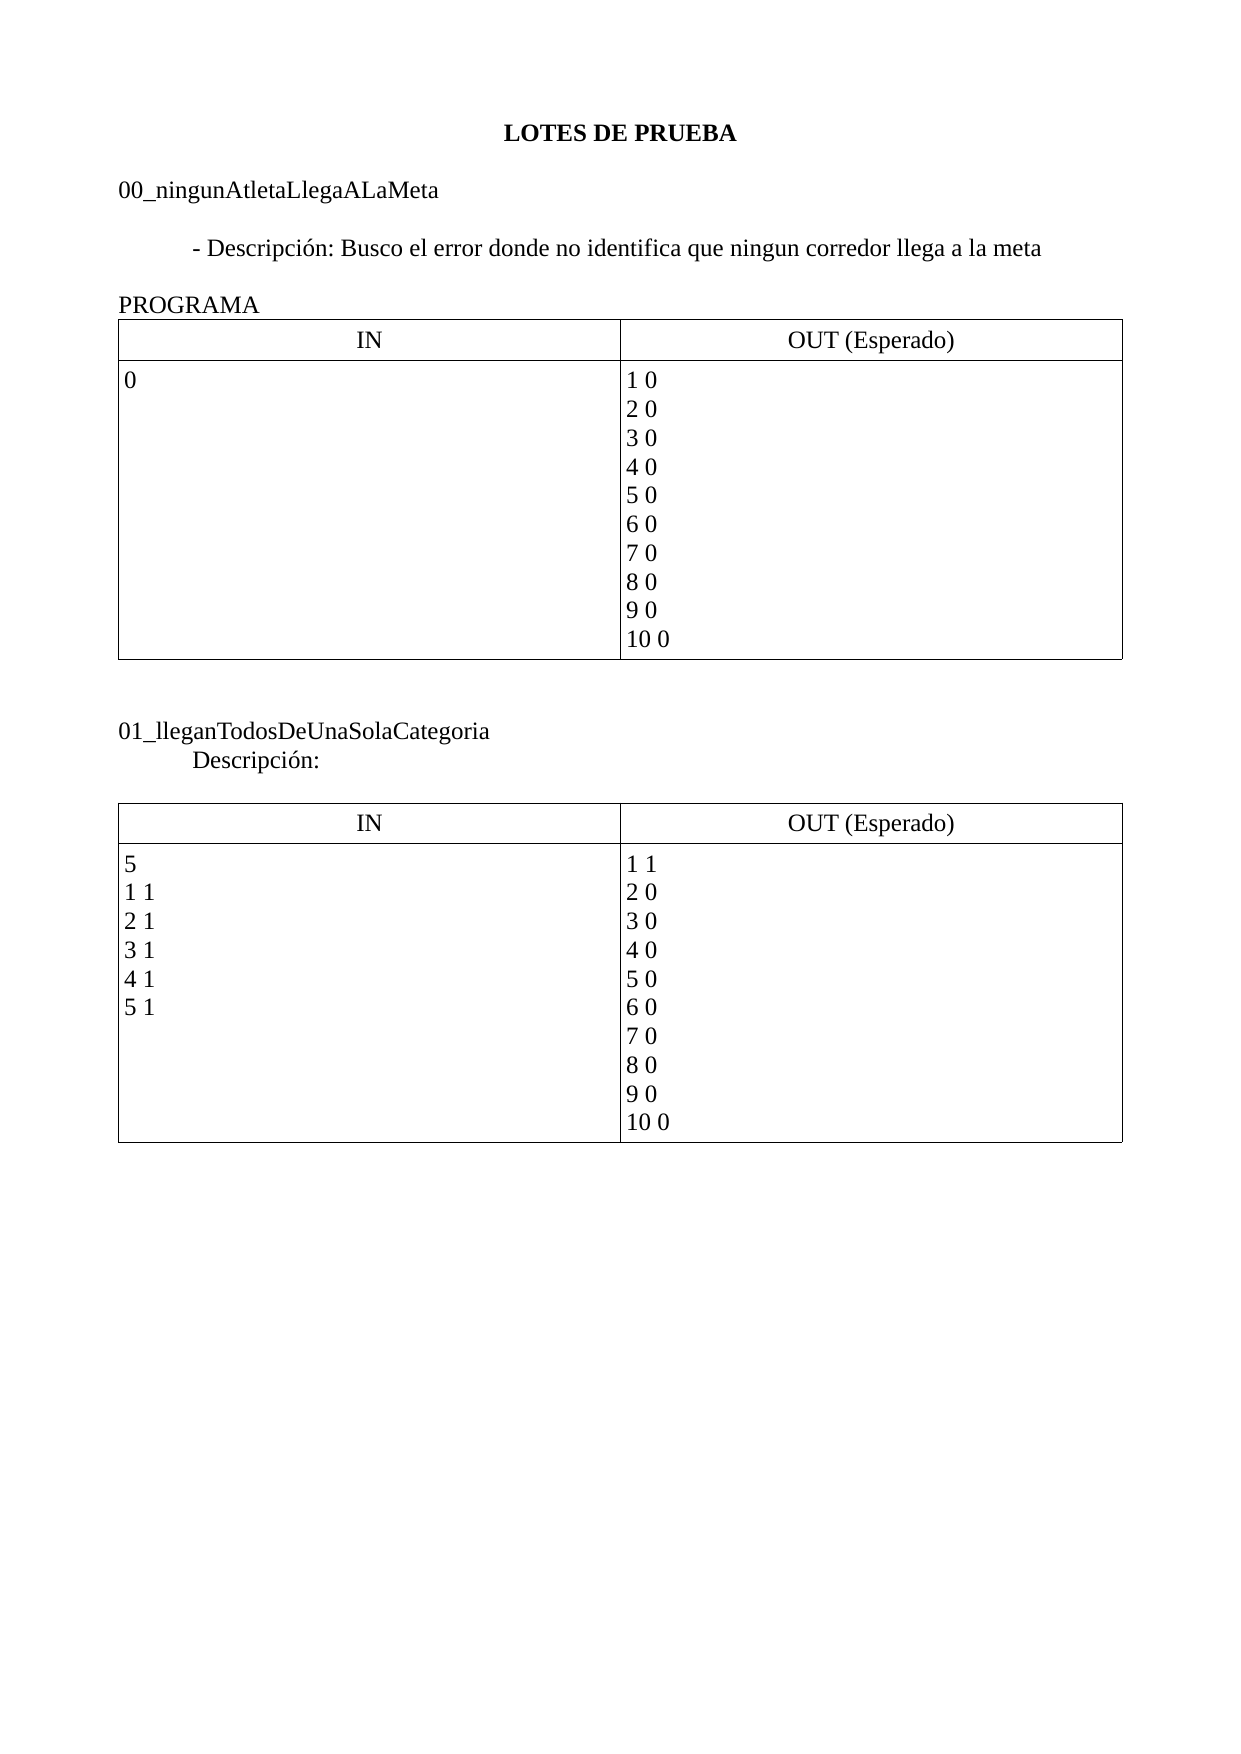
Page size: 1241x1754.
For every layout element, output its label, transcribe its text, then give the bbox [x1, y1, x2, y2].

table_header OUT (Esperado) [621, 320, 1122, 360]
table_header IN [119, 320, 620, 360]
table_header OUT (Esperado) [621, 804, 1122, 843]
text 00_ningunAtletaLlegaALaMeta [118, 176, 1122, 204]
text LOTES DE PRUEBA [118, 118, 1122, 147]
text - Descripción: Busco el error donde no identifica que ningun corredor llega a la meta [118, 233, 1122, 262]
table_cell 1 0 2 0 3 0 4 0 5 0 6 0 7 0 8 0 9 0 10 0 [621, 361, 1122, 659]
table_cell 0 [119, 361, 620, 659]
table_cell 1 1 2 0 3 0 4 0 5 0 6 0 7 0 8 0 9 0 10 0 [621, 844, 1122, 1142]
text PROGRAMA [118, 291, 1122, 319]
table_header IN [119, 804, 620, 843]
table_cell 5 1 1 2 1 3 1 4 1 5 1 [119, 844, 620, 1142]
text Descripción: [118, 745, 1122, 774]
text 01_lleganTodosDeUnaSolaCategoria [118, 716, 1122, 745]
